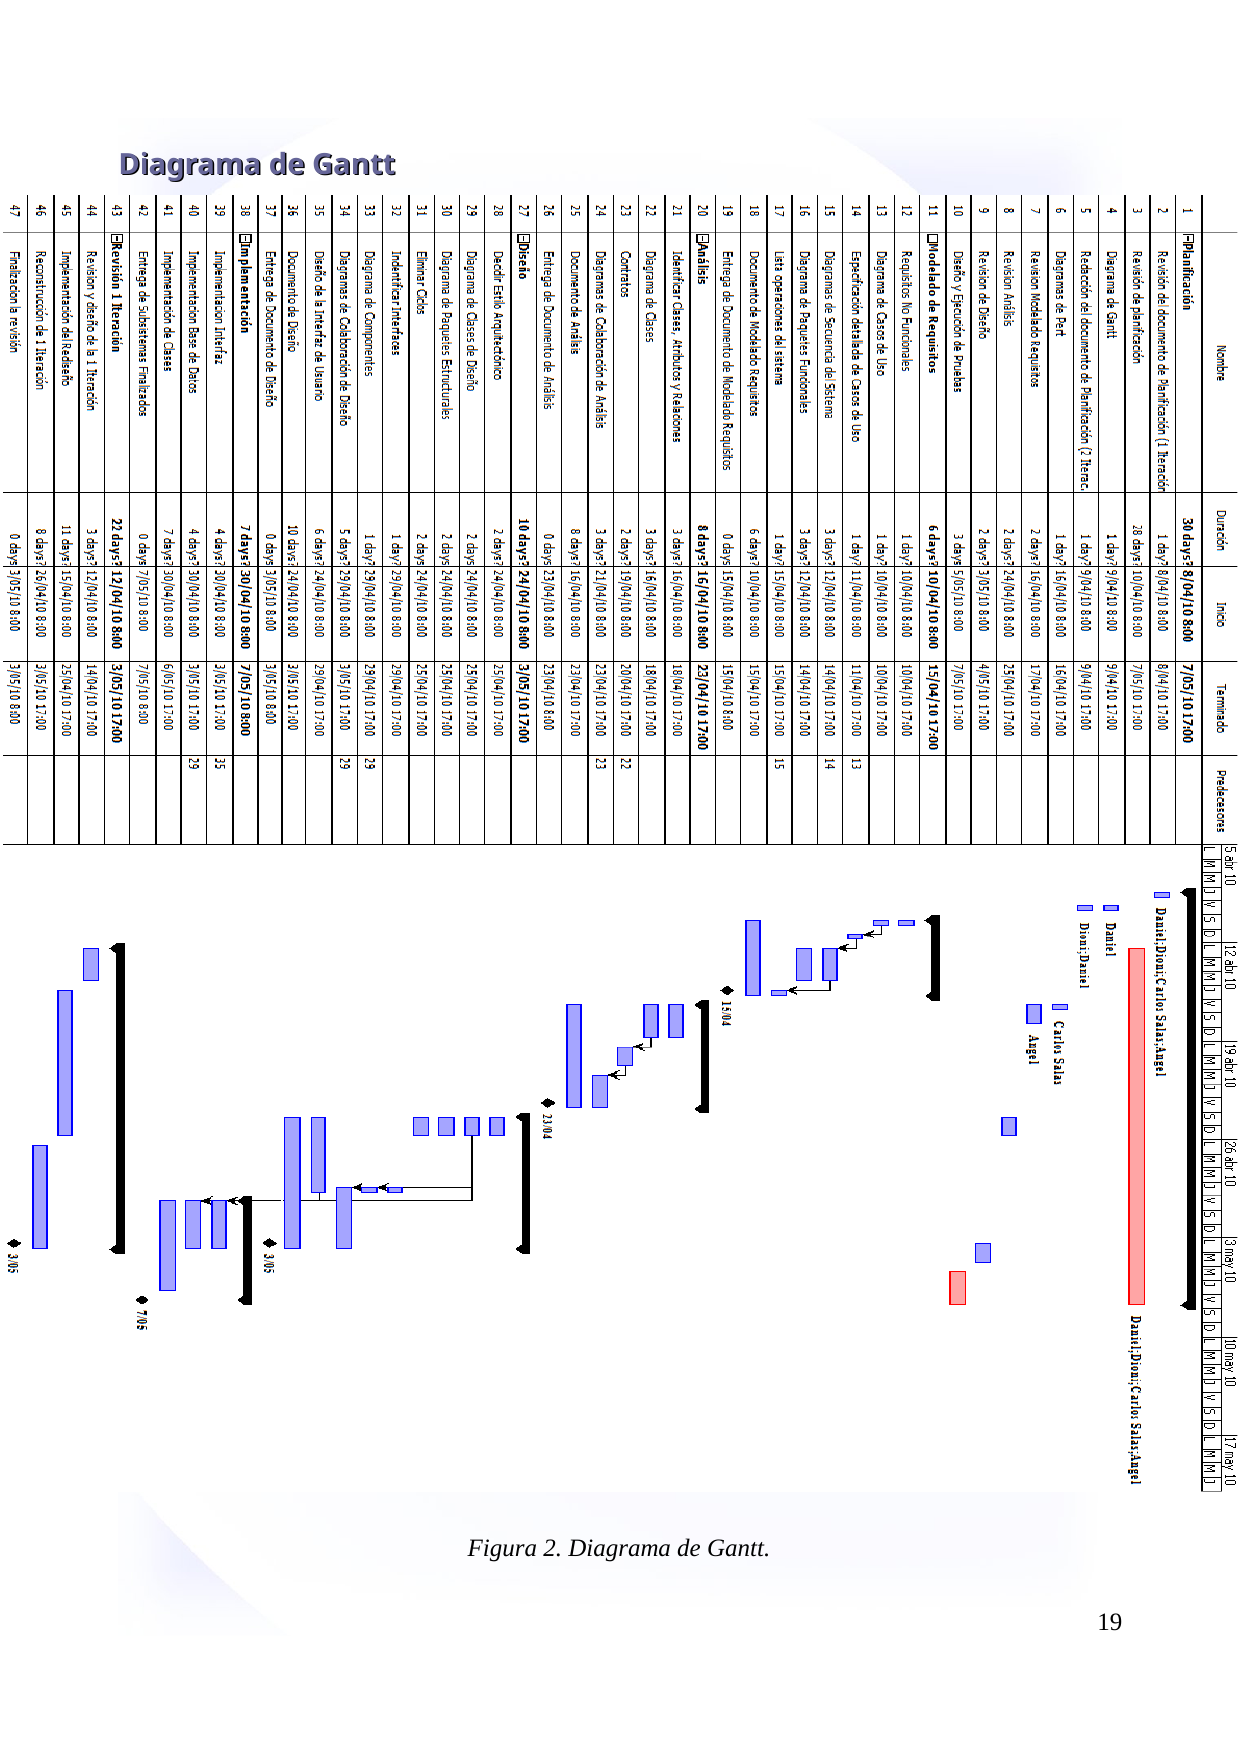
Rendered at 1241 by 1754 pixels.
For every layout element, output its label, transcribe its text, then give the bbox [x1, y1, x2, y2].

text Figura 2. Diagrama de Gantt. [118, 1533, 1122, 1561]
picture [118, 118, 1122, 143]
picture [2, 183, 1238, 1533]
picture [118, 1561, 1122, 1636]
subtitle Diagrama de Gantt [118, 143, 1122, 183]
